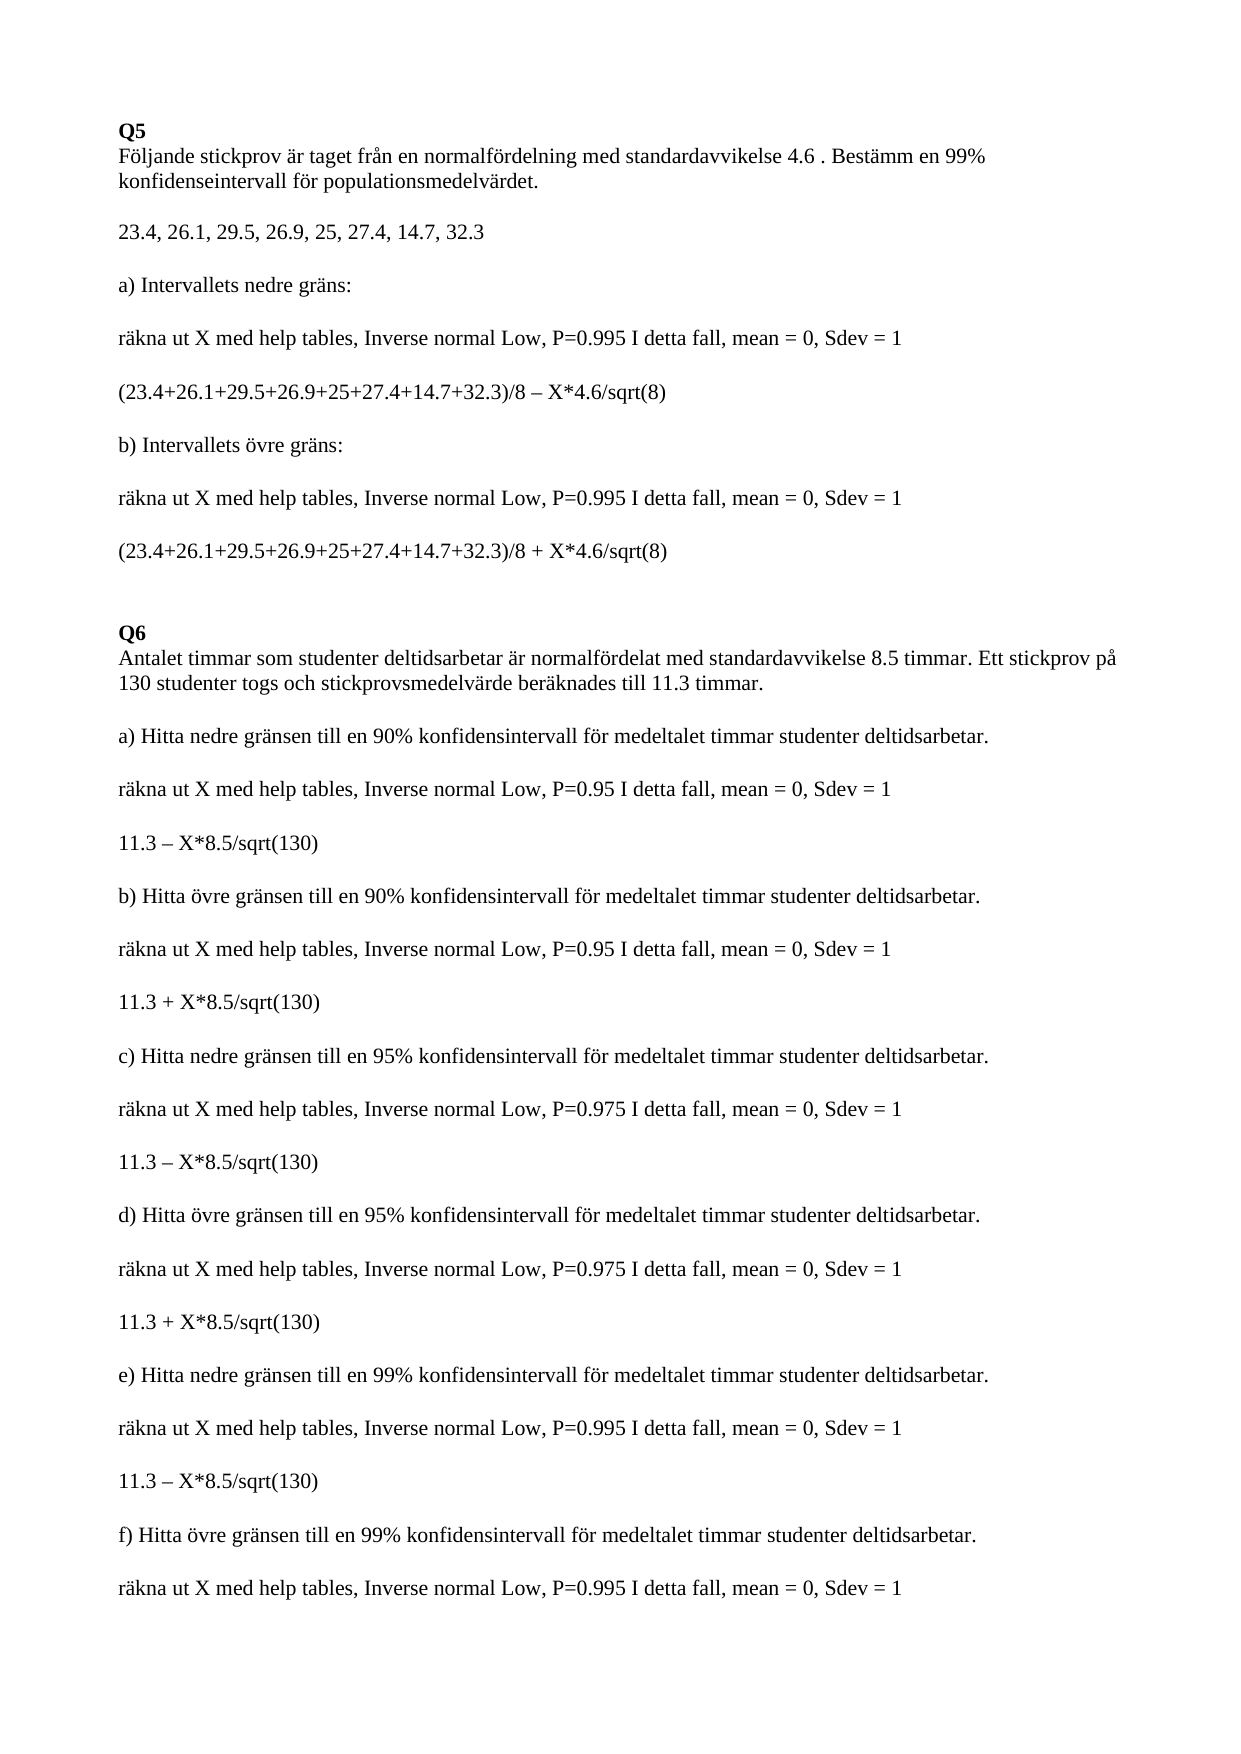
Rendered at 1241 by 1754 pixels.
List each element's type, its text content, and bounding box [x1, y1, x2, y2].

text 11.3 + X*8.5/sqrt(130) [118, 1309, 1122, 1334]
text b) Intervallets övre gräns: [118, 432, 1122, 457]
text Följande stickprov är taget från en normalfördelning med standardavvikelse 4.6 . Bestämm en 99% konfidenseintervall för populationsmedelvärdet. 23.4, 26.1, 29.5, 26.9, 25, 27.4, 14.7, 32.3 [118, 143, 1122, 244]
text d) Hitta övre gränsen till en 95% konfidensintervall för medeltalet timmar studenter deltidsarbetar. [118, 1202, 1122, 1227]
text a) Hitta nedre gränsen till en 90% konfidensintervall för medeltalet timmar studenter deltidsarbetar. [118, 723, 1122, 748]
text 11.3 + X*8.5/sqrt(130) [118, 989, 1122, 1014]
text räkna ut X med help tables, Inverse normal Low, P=0.975 I detta fall, mean = 0, Sdev = 1 [118, 1096, 1122, 1121]
text 11.3 – X*8.5/sqrt(130) [118, 830, 1122, 855]
text 11.3 – X*8.5/sqrt(130) [118, 1468, 1122, 1494]
text e) Hitta nedre gränsen till en 99% konfidensintervall för medeltalet timmar studenter deltidsarbetar. [118, 1362, 1122, 1387]
text b) Hitta övre gränsen till en 90% konfidensintervall för medeltalet timmar studenter deltidsarbetar. [118, 883, 1122, 908]
text c) Hitta nedre gränsen till en 95% konfidensintervall för medeltalet timmar studenter deltidsarbetar. [118, 1043, 1122, 1068]
text räkna ut X med help tables, Inverse normal Low, P=0.995 I detta fall, mean = 0, Sdev = 1 [118, 1575, 1122, 1600]
text räkna ut X med help tables, Inverse normal Low, P=0.995 I detta fall, mean = 0, Sdev = 1 [118, 1415, 1122, 1440]
text (23.4+26.1+29.5+26.9+25+27.4+14.7+32.3)/8 + X*4.6/sqrt(8) [118, 538, 1122, 563]
text (23.4+26.1+29.5+26.9+25+27.4+14.7+32.3)/8 – X*4.6/sqrt(8) [118, 379, 1122, 404]
text räkna ut X med help tables, Inverse normal Low, P=0.95 I detta fall, mean = 0, Sdev = 1 [118, 936, 1122, 961]
text Q6 [118, 619, 1122, 645]
text Antalet timmar som studenter deltidsarbetar är normalfördelat med standardavvikelse 8.5 timmar. Ett stickprov på 130 studenter togs och stickprovsmedelvärde beräknades till 11.3 timmar. [118, 645, 1122, 695]
text Q5 [118, 118, 1122, 143]
text räkna ut X med help tables, Inverse normal Low, P=0.995 I detta fall, mean = 0, Sdev = 1 [118, 485, 1122, 510]
text f) Hitta övre gränsen till en 99% konfidensintervall för medeltalet timmar studenter deltidsarbetar. [118, 1522, 1122, 1547]
text 11.3 – X*8.5/sqrt(130) [118, 1149, 1122, 1174]
text räkna ut X med help tables, Inverse normal Low, P=0.995 I detta fall, mean = 0, Sdev = 1 [118, 325, 1122, 351]
text a) Intervallets nedre gräns: [118, 272, 1122, 297]
text räkna ut X med help tables, Inverse normal Low, P=0.95 I detta fall, mean = 0, Sdev = 1 [118, 776, 1122, 802]
text räkna ut X med help tables, Inverse normal Low, P=0.975 I detta fall, mean = 0, Sdev = 1 [118, 1256, 1122, 1281]
